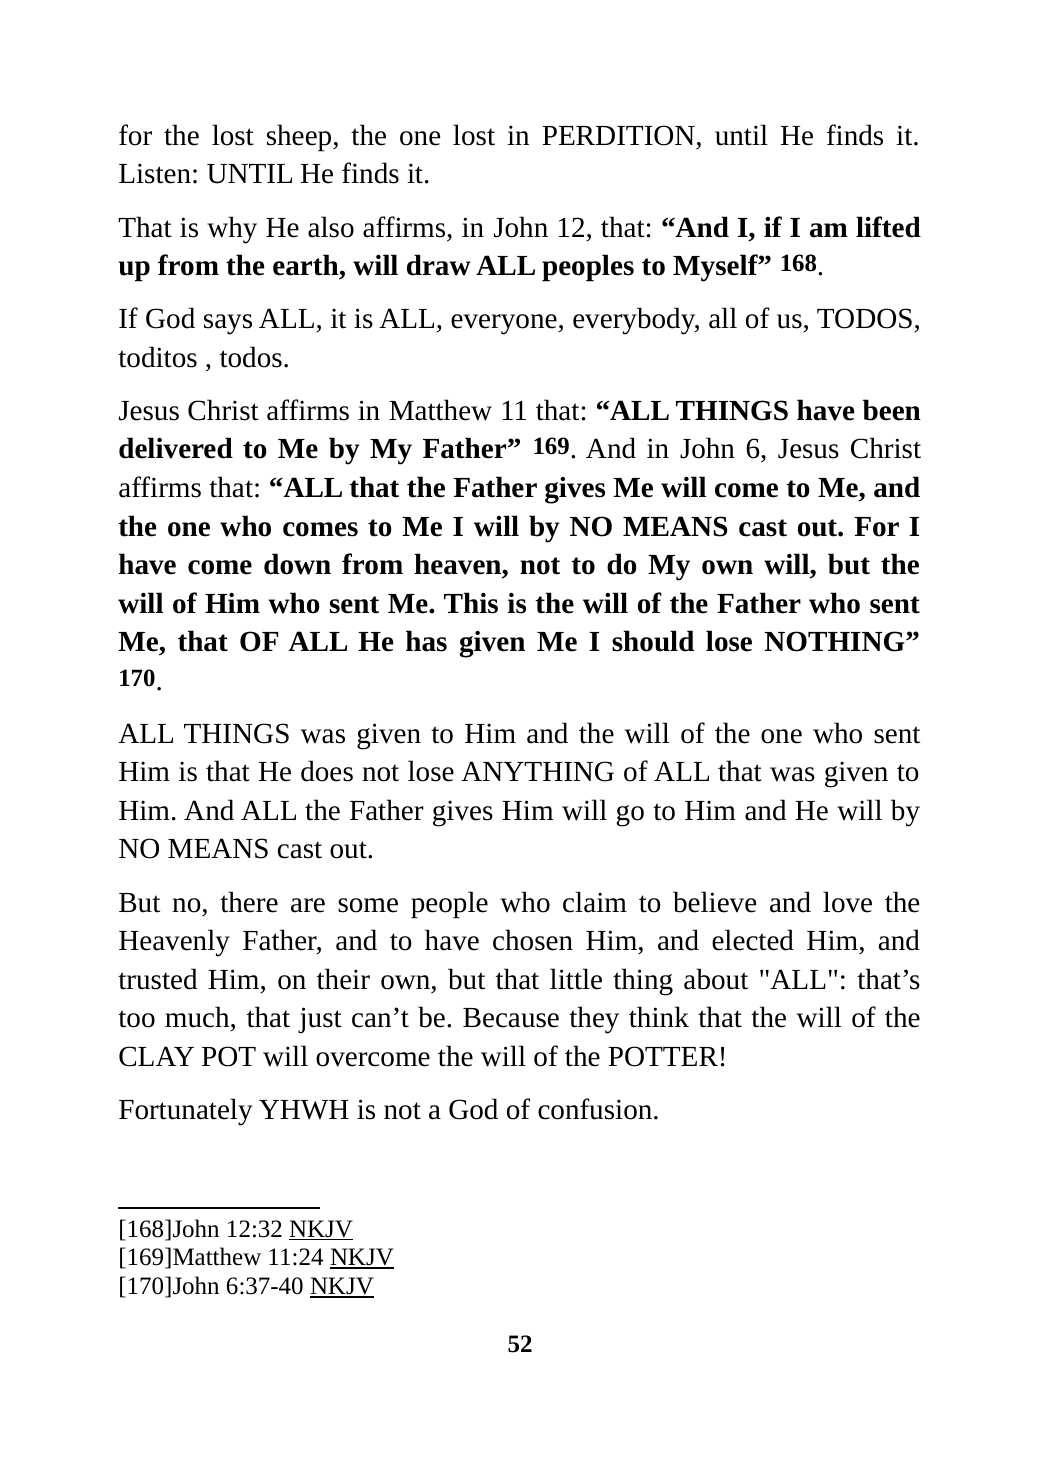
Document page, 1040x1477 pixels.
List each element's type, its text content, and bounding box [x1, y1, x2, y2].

text Matthew 11:24 NKJV [118, 1242, 921, 1271]
text John 6:37-40 NKJV [118, 1271, 921, 1300]
text ALL THINGS was given to Him and the will of the one who sent Him is that He does not lose ANYTHING of ALL that was given to Him. And ALL the Father gives Him will go to Him and He will by NO MEANS cast out. [118, 716, 921, 865]
text If God says ALL, it is ALL, everyone, everybody, all of us, TODOS, toditos , todos. [118, 301, 921, 373]
text That is why He also affirms, in John 12, that: “And I, if I am lifted up from the earth, will draw ALL peoples to Myself” . [118, 210, 921, 282]
text But no, there are some people who claim to believe and love the Heavenly Father, and to have chosen Him, and elected Him, and trusted Him, on their own, but that little thing about "ALL": that’s too much, that just can’t be. Because they think that the will of the CLAY POT will overcome the will of the POTTER! [118, 885, 921, 1072]
text Jesus Christ affirms in Matthew 11 that: “ALL THINGS have been delivered to Me by My Father” . And in John 6, Jesus Christ affirms that: “ALL that the Father gives Me will come to Me, and the one who comes to Me I will by NO MEANS cast out. For I have come down from heaven, not to do My own will, but the will of Him who sent Me. This is the will of the Father who sent Me, that OF ALL He has given Me I should lose NOTHING” . [118, 393, 921, 696]
text for the lost sheep, the one lost in PERDITION, until He finds it. Listen: UNTIL He finds it. [118, 118, 921, 190]
text Fortunately YHWH is not a God of confusion. [118, 1092, 921, 1126]
text John 12:32 NKJV [118, 1214, 921, 1242]
